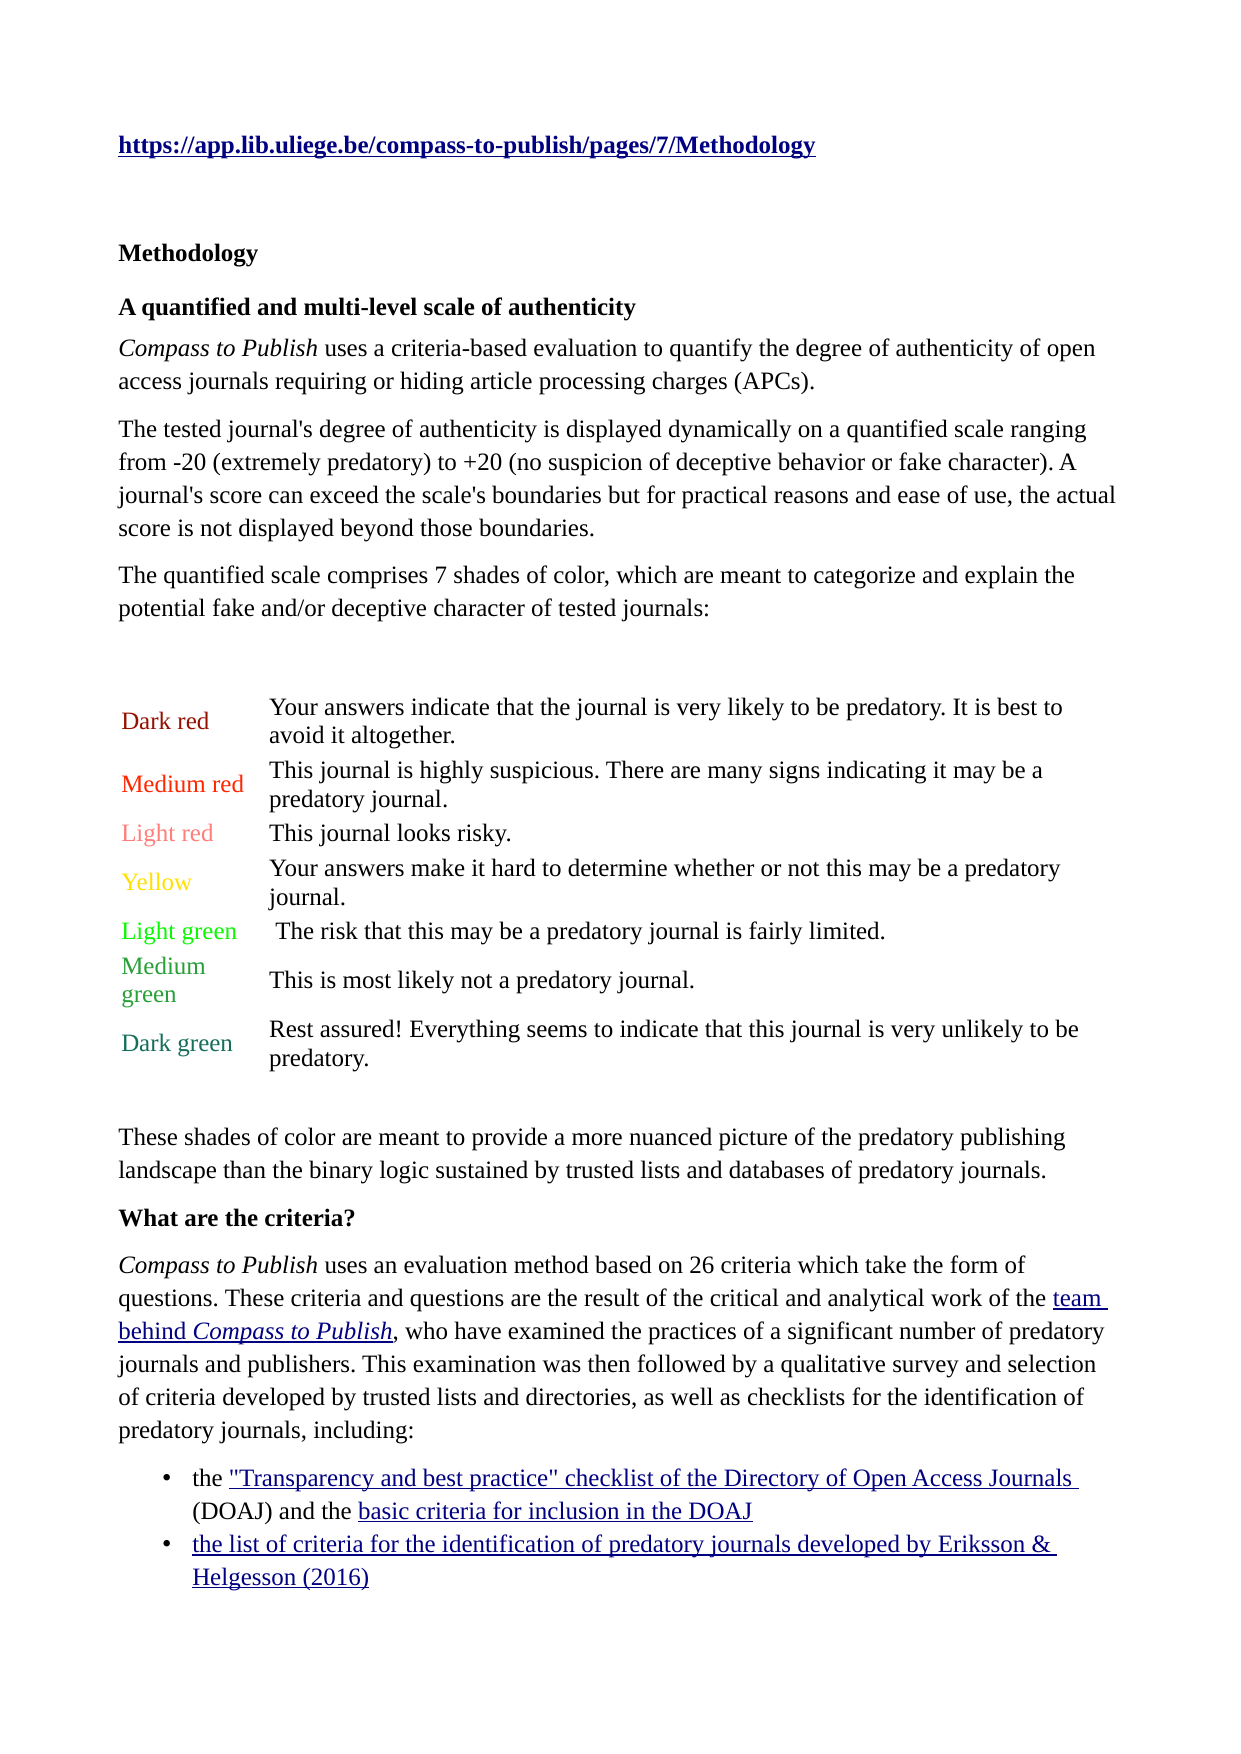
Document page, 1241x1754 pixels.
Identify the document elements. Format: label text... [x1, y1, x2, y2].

table_cell Medium red [118, 752, 266, 815]
table_header Dark red [118, 689, 266, 752]
table_cell The risk that this may be a predatory journal is fairly limited. [266, 913, 1122, 948]
list the "Transparency and best practice" checklist of the Directory of Open Access Journals (DOAJ) and the basic criteria for inclusion in the DOAJ [162, 1463, 1122, 1525]
text The quantified scale comprises 7 shades of color, which are meant to categorize and explain the potential fake and/or deceptive character of tested journals: [118, 560, 1122, 622]
text The tested journal's degree of authenticity is displayed dynamically on a quantified scale ranging from -20 (extremely predatory) to +20 (no suspicion of deceptive behavior or fake character). A journal's score can exceed the scale's boundaries but for practical reasons and ease of use, the actual score is not displayed beyond those boundaries. [118, 414, 1122, 542]
text What are the criteria? [118, 1203, 1122, 1231]
text Compass to Publish uses a criteria-based evaluation to quantify the degree of authenticity of open access journals requiring or hiding article processing charges (APCs). [118, 333, 1122, 395]
table_cell Light green [118, 913, 266, 948]
text These shades of color are meant to provide a more nuanced picture of the predatory publishing landscape than the binary logic sustained by trusted lists and databases of predatory journals. [118, 1122, 1122, 1184]
table_cell Dark green [118, 1011, 266, 1074]
text Compass to Publish uses an evaluation method based on 26 criteria which take the form of questions. These criteria and questions are the result of the critical and analytical work of the team behind Compass to Publish, who have examined the practices of a significant number of predatory journals and publishers. This examination was then followed by a qualitative survey and selection of criteria developed by trusted lists and directories, as well as checklists for the identification of predatory journals, including: [118, 1250, 1122, 1444]
table_cell Your answers make it hard to determine whether or not this may be a predatory journal. [266, 850, 1122, 913]
subtitle Methodology [118, 238, 1122, 267]
table_cell Yellow [118, 850, 266, 913]
table_cell Medium green [118, 948, 266, 1011]
table_cell This is most likely not a predatory journal. [266, 948, 1122, 1011]
table_cell Rest assured! Everything seems to indicate that this journal is very unlikely to be predatory. [266, 1011, 1122, 1074]
table_cell Light red [118, 815, 266, 850]
subtitle A quantified and multi-level scale of authenticity [118, 292, 1122, 321]
table_header Your answers indicate that the journal is very likely to be predatory. It is best to avoid it altogether. [266, 689, 1122, 752]
subtitle https://app.lib.uliege.be/compass-to-publish/pages/7/Methodology [118, 131, 1122, 159]
table_cell This journal looks risky. [266, 815, 1122, 850]
table_cell This journal is highly suspicious. There are many signs indicating it may be a predatory journal. [266, 752, 1122, 815]
list the list of criteria for the identification of predatory journals developed by Eriksson & Helgesson (2016) [162, 1529, 1122, 1591]
